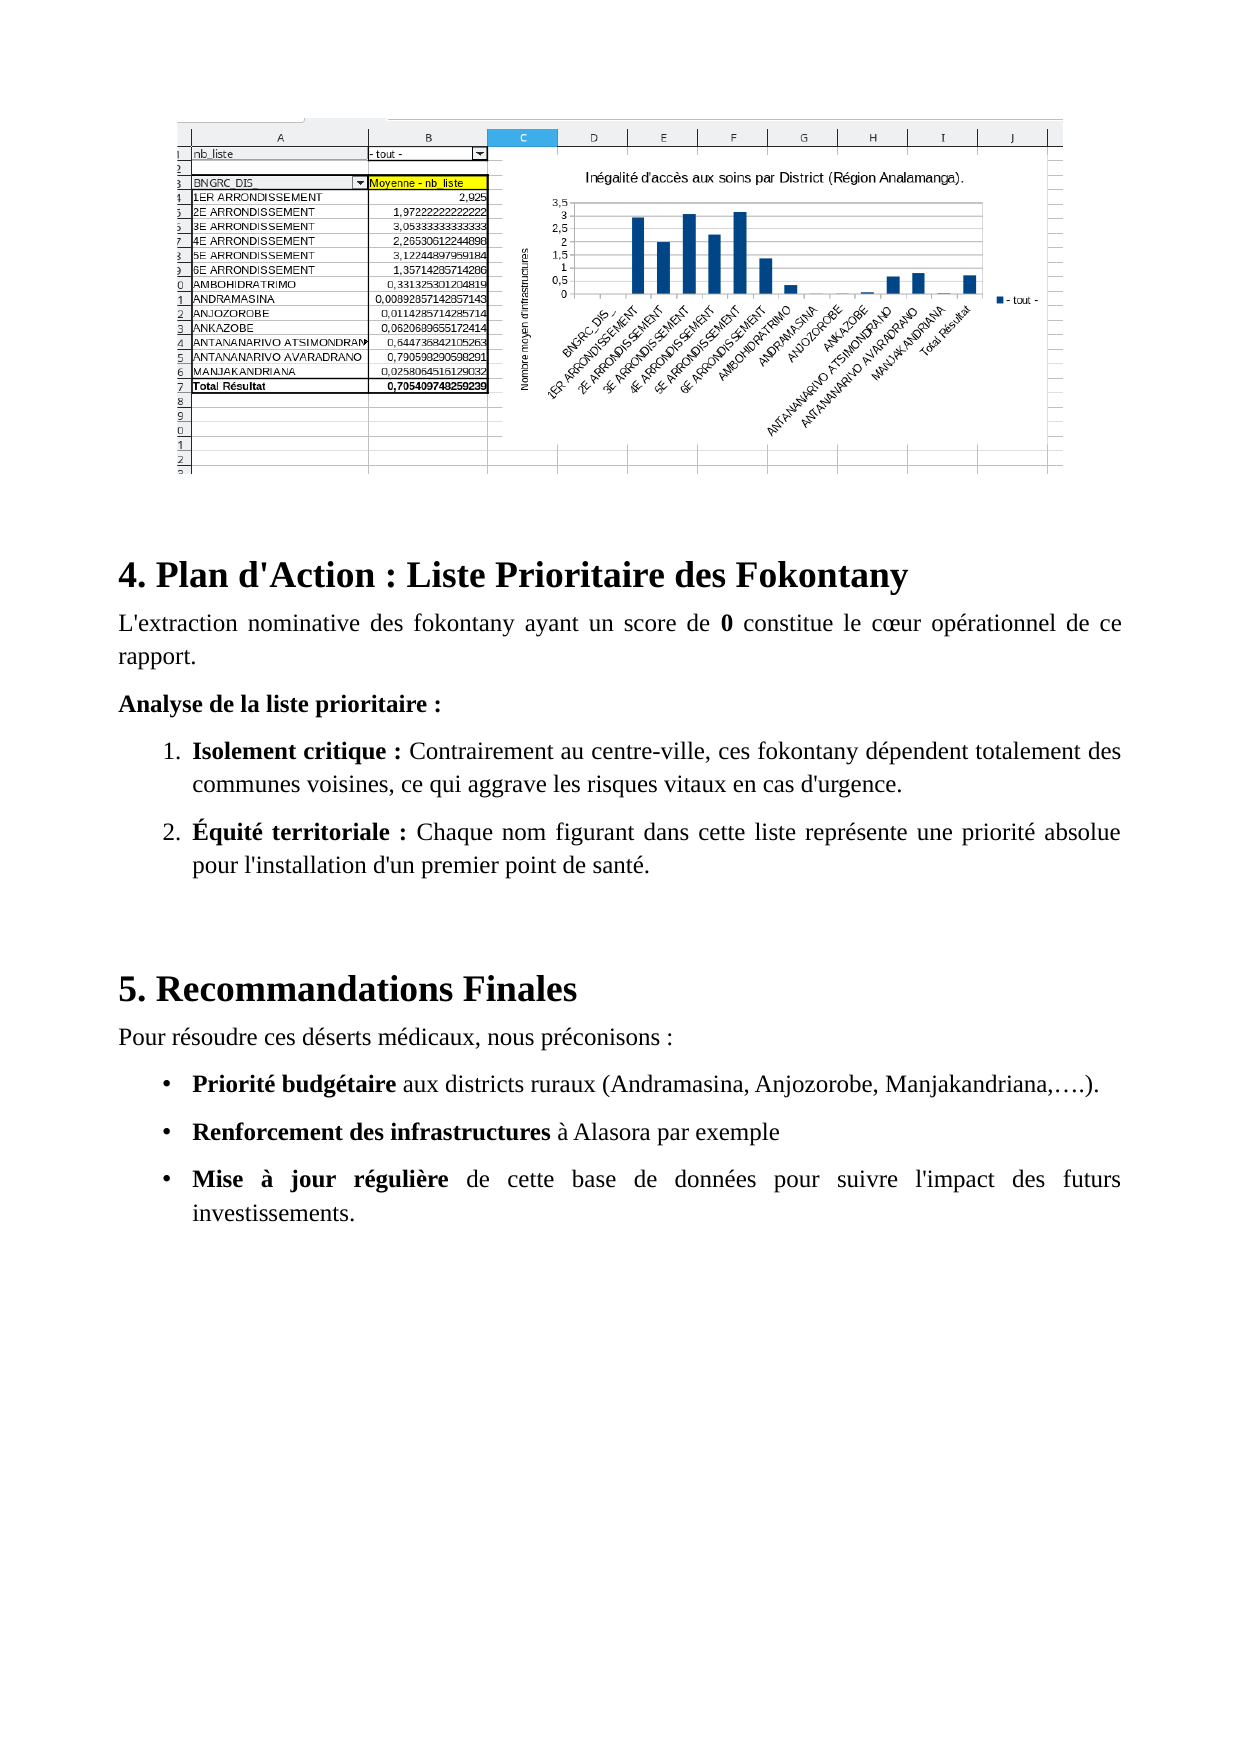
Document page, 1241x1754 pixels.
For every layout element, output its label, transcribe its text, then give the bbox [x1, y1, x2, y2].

list Renforcement des infrastructures à Alasora par exemple [162, 1117, 1122, 1146]
text Analyse de la liste prioritaire : [118, 689, 1122, 718]
list Priorité budgétaire aux districts ruraux (Andramasina, Anjozorobe, Manjakandriana,….). [162, 1069, 1122, 1098]
list Mise à jour régulière de cette base de données pour suivre l'impact des futurs investissements. [162, 1164, 1122, 1226]
subtitle 4. Plan d'Action : Liste Prioritaire des Fokontany [118, 553, 1122, 596]
subtitle 5. Recommandations Finales [118, 966, 1122, 1009]
text Pour résoudre ces déserts médicaux, nous préconisons : [118, 1022, 1122, 1051]
list Isolement critique : Contrairement au centre-ville, ces fokontany dépendent totalement des communes voisines, ce qui aggrave les risques vitaux en cas d'urgence. [162, 736, 1122, 798]
list Équité territoriale : Chaque nom figurant dans cette liste représente une priorité absolue pour l'installation d'un premier point de santé. [162, 817, 1122, 879]
picture [177, 118, 1063, 474]
text L'extraction nominative des fokontany ayant un score de 0 constitue le cœur opérationnel de ce rapport. [118, 608, 1122, 670]
